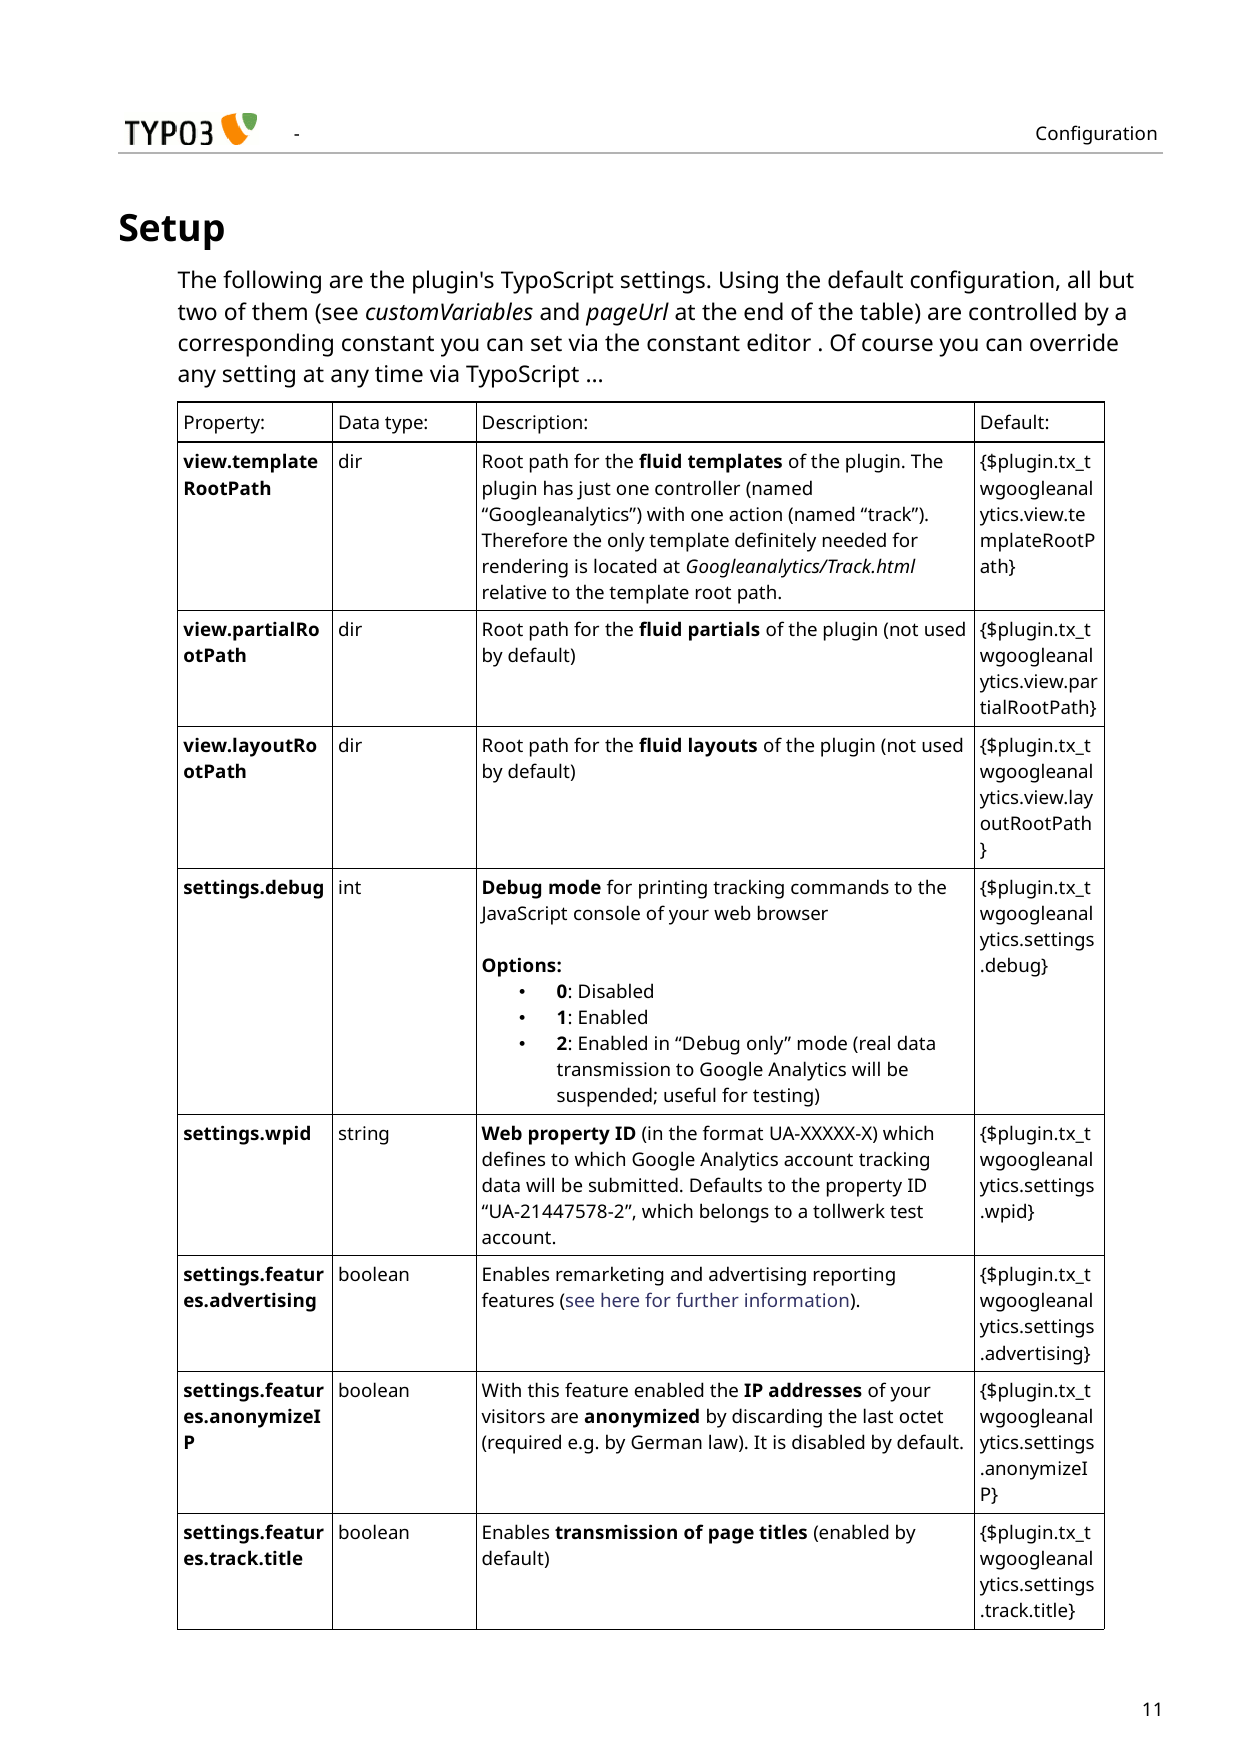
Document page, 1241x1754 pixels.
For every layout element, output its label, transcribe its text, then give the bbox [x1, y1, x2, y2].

table_cell Enables transmission of page titles (enabled by default) [477, 1514, 974, 1629]
table_cell settings.features.anonymizeIP [178, 1372, 332, 1513]
table_cell settings.features.track.title [178, 1514, 332, 1629]
table_cell {$plugin.tx_twgoogleanalytics.settings.track.title} [975, 1514, 1104, 1629]
picture [124, 112, 260, 145]
table_cell {$plugin.tx_twgoogleanalytics.view.layoutRootPath} [975, 727, 1104, 868]
table_cell Web property ID (in the format UA-XXXXX-X) which defines to which Google Analytics account tracking data will be submitted. Defaults to the property ID “UA-21447578-2”, which belongs to a tollwerk test account. [477, 1115, 974, 1255]
table_cell string [333, 1115, 476, 1255]
table_cell settings.debug [178, 869, 332, 1114]
table_header Property: [178, 403, 332, 441]
table_cell settings.features.advertising [178, 1256, 332, 1371]
table_cell Root path for the fluid layouts of the plugin (not used by default) [477, 727, 974, 868]
table_cell boolean [333, 1256, 476, 1371]
table_cell With this feature enabled the IP addresses of your visitors are anonymized by discarding the last octet (required e.g. by German law). It is disabled by default. [477, 1372, 974, 1513]
table_cell {$plugin.tx_twgoogleanalytics.settings.anonymizeIP} [975, 1372, 1104, 1513]
table_cell Root path for the fluid templates of the plugin. The plugin has just one controller (named “Googleanalytics”) with one action (named “track”). Therefore the only template definitely needed for rendering is located at Googleanalytics/Track.html relative to the template root path. [477, 443, 974, 610]
table_header Description: [477, 403, 974, 441]
text The following are the plugin's TypoScript settings. Using the default configuration, all but two of them (see customVariables and pageUrl at the end of the table) are controlled by a corresponding constant you can set via the constant editor . Of course you can override any setting at any time via TypoScript … [177, 264, 1163, 388]
table_cell {$plugin.tx_twgoogleanalytics.view.partialRootPath} [975, 611, 1104, 726]
table_cell dir [333, 443, 476, 610]
table_cell dir [333, 727, 476, 868]
table_cell {$plugin.tx_twgoogleanalytics.settings.wpid} [975, 1115, 1104, 1255]
table_cell {$plugin.tx_twgoogleanalytics.settings.advertising} [975, 1256, 1104, 1371]
table_cell Debug mode for printing tracking commands to the JavaScript console of your web browser Options: 0: Disabled 1: Enabled 2: Enabled in “Debug only” mode (real data transmission to Google Analytics will be suspended; useful for testing) [477, 869, 974, 1114]
table_cell view.partialRootPath [178, 611, 332, 726]
table_cell {$plugin.tx_twgoogleanalytics.settings.debug} [975, 869, 1104, 1114]
table_cell dir [333, 611, 476, 726]
table_cell Enables remarketing and advertising reporting features (see here for further information). [477, 1256, 974, 1371]
table_cell boolean [333, 1372, 476, 1513]
table_cell view.templateRootPath [178, 443, 332, 610]
table_cell boolean [333, 1514, 476, 1629]
table_header Default: [975, 403, 1104, 441]
table_cell {$plugin.tx_twgoogleanalytics.view.templateRootPath} [975, 443, 1104, 610]
table_cell view.layoutRootPath [178, 727, 332, 868]
table_cell settings.wpid [178, 1115, 332, 1255]
table_header Data type: [333, 403, 476, 441]
subtitle Setup [118, 202, 1163, 253]
table_cell int [333, 869, 476, 1114]
table_cell Root path for the fluid partials of the plugin (not used by default) [477, 611, 974, 726]
